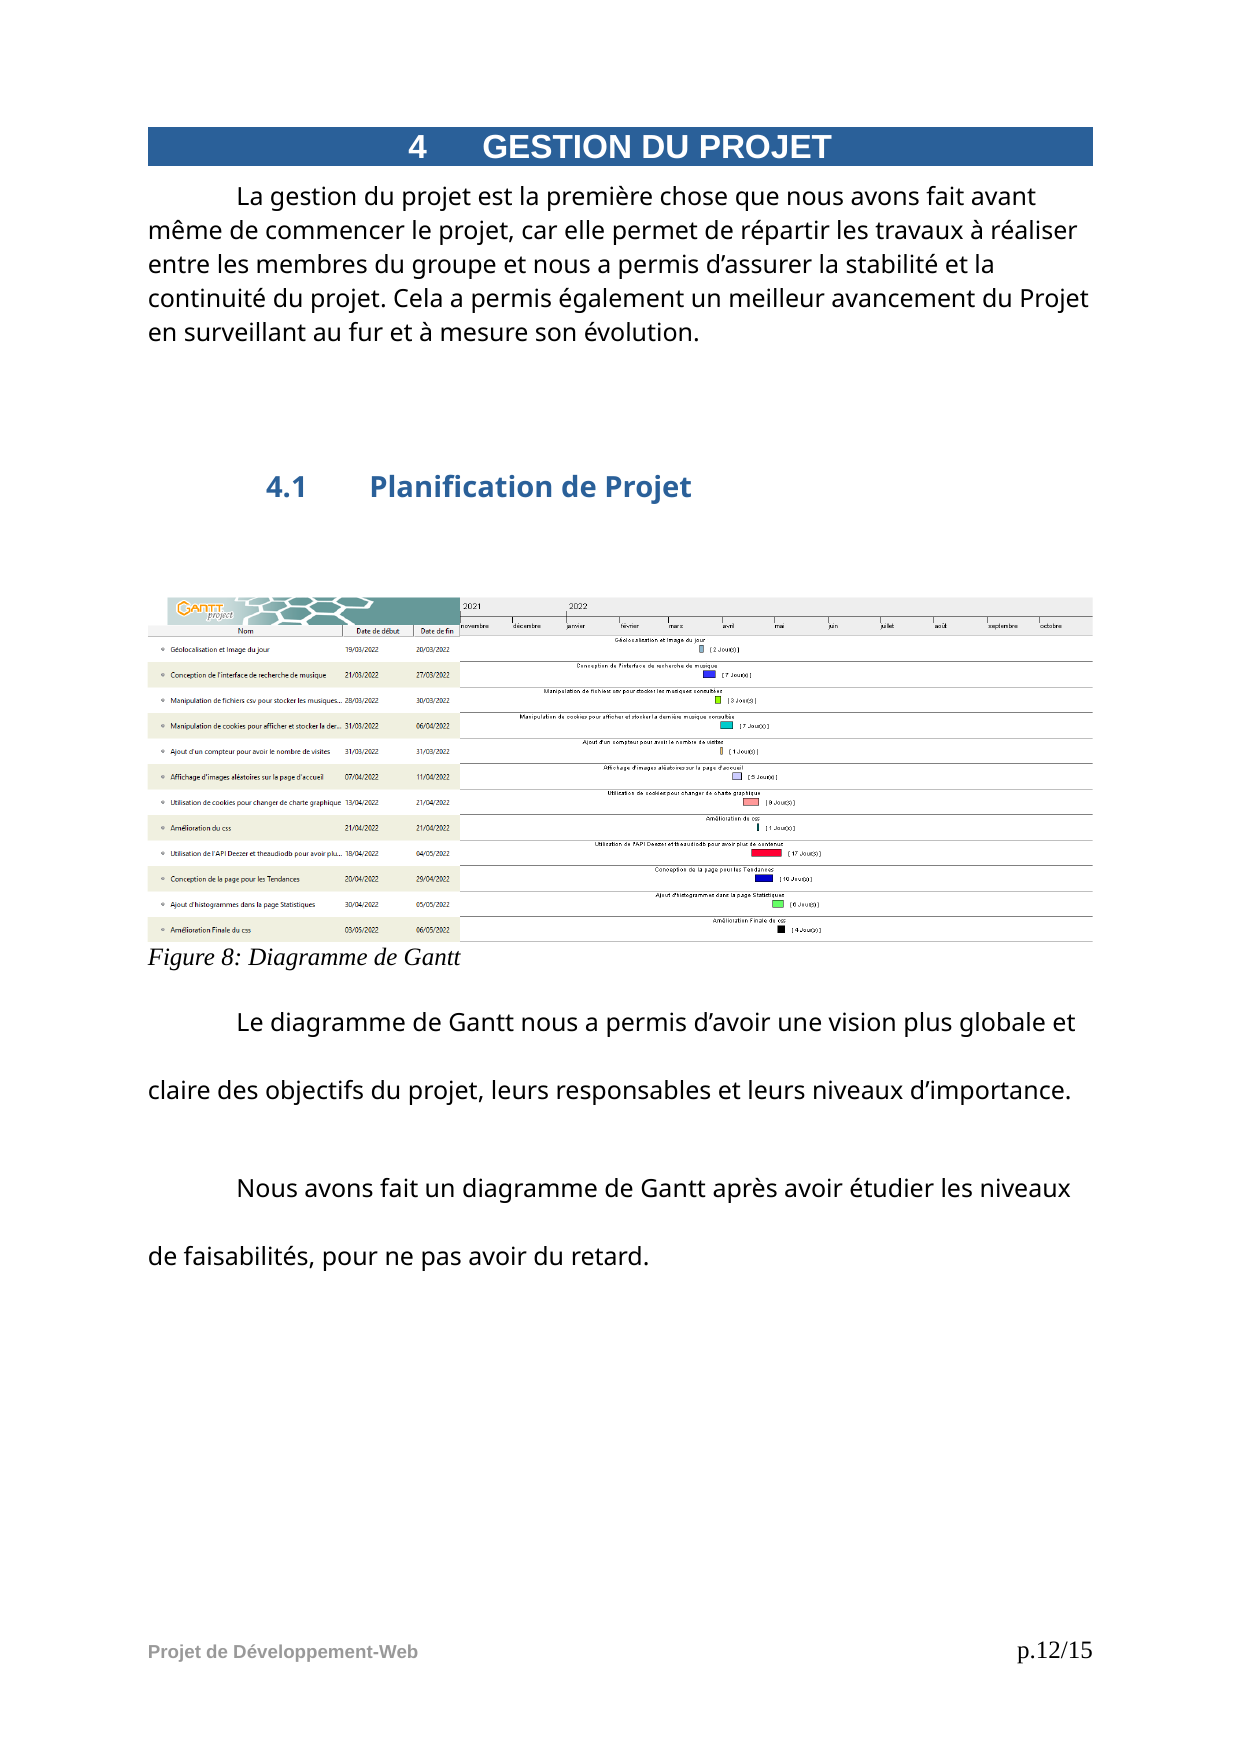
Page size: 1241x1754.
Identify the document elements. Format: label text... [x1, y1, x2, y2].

subtitle GESTION DU PROJET [148, 127, 1093, 166]
text Le diagramme de Gantt nous a permis d’avoir une vision plus globale et claire des objectifs du projet, leurs responsables et leurs niveaux d’importance. [148, 971, 1093, 1107]
picture [147, 571, 1093, 942]
text Nous avons fait un diagramme de Gantt après avoir étudier les niveaux de faisabilités, pour ne pas avoir du retard. [148, 1170, 1093, 1273]
subtitle Planification de Projet [148, 466, 1093, 506]
text La gestion du projet est la première chose que nous avons fait avant même de commencer le projet, car elle permet de répartir les travaux à réaliser entre les membres du groupe et nous a permis d’assurer la stabilité et la continuité du projet. Cela a permis également un meilleur avancement du Projet en surveillant au fur et à mesure son évolution. [148, 178, 1093, 349]
text Figure 8: Diagramme de Gantt [148, 942, 1093, 971]
text [148, 558, 1093, 571]
